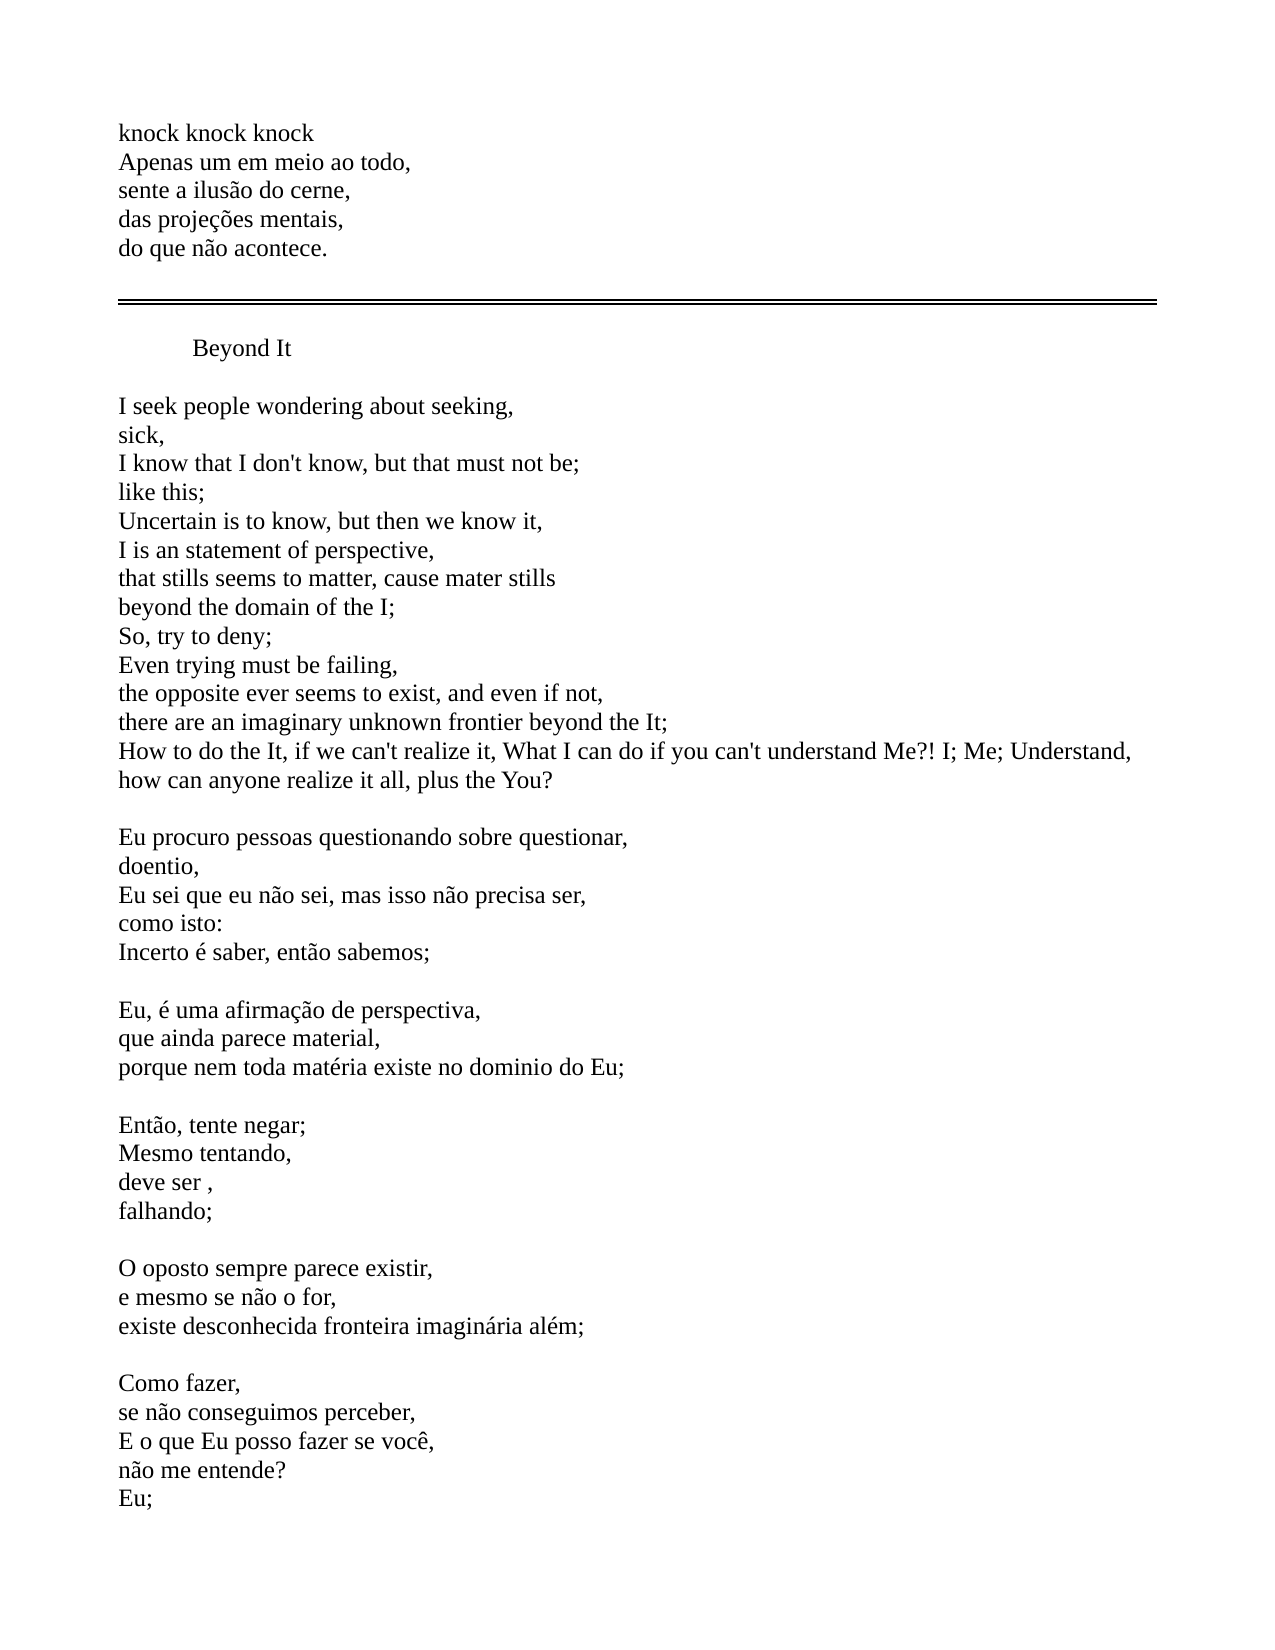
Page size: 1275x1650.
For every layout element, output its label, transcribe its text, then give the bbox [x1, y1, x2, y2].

text que ainda parece material, [118, 1023, 1157, 1052]
text that stills seems to matter, cause mater stills [118, 563, 1157, 592]
text Eu sei que eu não sei, mas isso não precisa ser, [118, 880, 1157, 908]
text Eu; [118, 1483, 1157, 1512]
text Mesmo tentando, [118, 1138, 1157, 1167]
text sick, [118, 420, 1157, 448]
text e mesmo se não o for, [118, 1282, 1157, 1311]
text Beyond It [118, 333, 1157, 362]
text do que não acontece. [118, 233, 1157, 262]
text beyond the domain of the I; [118, 592, 1157, 621]
text se não conseguimos perceber, [118, 1397, 1157, 1426]
text falhando; [118, 1196, 1157, 1225]
text Even trying must be failing, [118, 650, 1157, 678]
text das projeções mentais, [118, 204, 1157, 233]
text E o que Eu posso fazer se você, [118, 1426, 1157, 1455]
text deve ser , [118, 1167, 1157, 1196]
text Uncertain is to know, but then we know it, [118, 506, 1157, 535]
text there are an imaginary unknown frontier beyond the It; [118, 707, 1157, 736]
text doentio, [118, 851, 1157, 880]
text So, try to deny; [118, 621, 1157, 650]
text como isto: [118, 908, 1157, 937]
text sente a ilusão do cerne, [118, 176, 1157, 204]
text Como fazer, [118, 1368, 1157, 1397]
text O oposto sempre parece existir, [118, 1253, 1157, 1282]
text I know that I don't know, but that must not be; [118, 448, 1157, 477]
text I is an statement of perspective, [118, 535, 1157, 563]
text existe desconhecida fronteira imaginária além; [118, 1311, 1157, 1340]
text Eu procuro pessoas questionando sobre questionar, [118, 822, 1157, 851]
text porque nem toda matéria existe no dominio do Eu; [118, 1052, 1157, 1081]
text Apenas um em meio ao todo, [118, 147, 1157, 176]
text the opposite ever seems to exist, and even if not, [118, 678, 1157, 707]
text Incerto é saber, então sabemos; [118, 937, 1157, 966]
text knock knock knock [118, 118, 1157, 147]
text I seek people wondering about seeking, [118, 391, 1157, 420]
text não me entende? [118, 1455, 1157, 1483]
text Eu, é uma afirmação de perspectiva, [118, 995, 1157, 1023]
text How to do the It, if we can't realize it, What I can do if you can't understand Me?! I; Me; Understand, how can anyone realize it all, plus the You? [118, 736, 1157, 793]
text Então, tente negar; [118, 1110, 1157, 1138]
text like this; [118, 477, 1157, 506]
